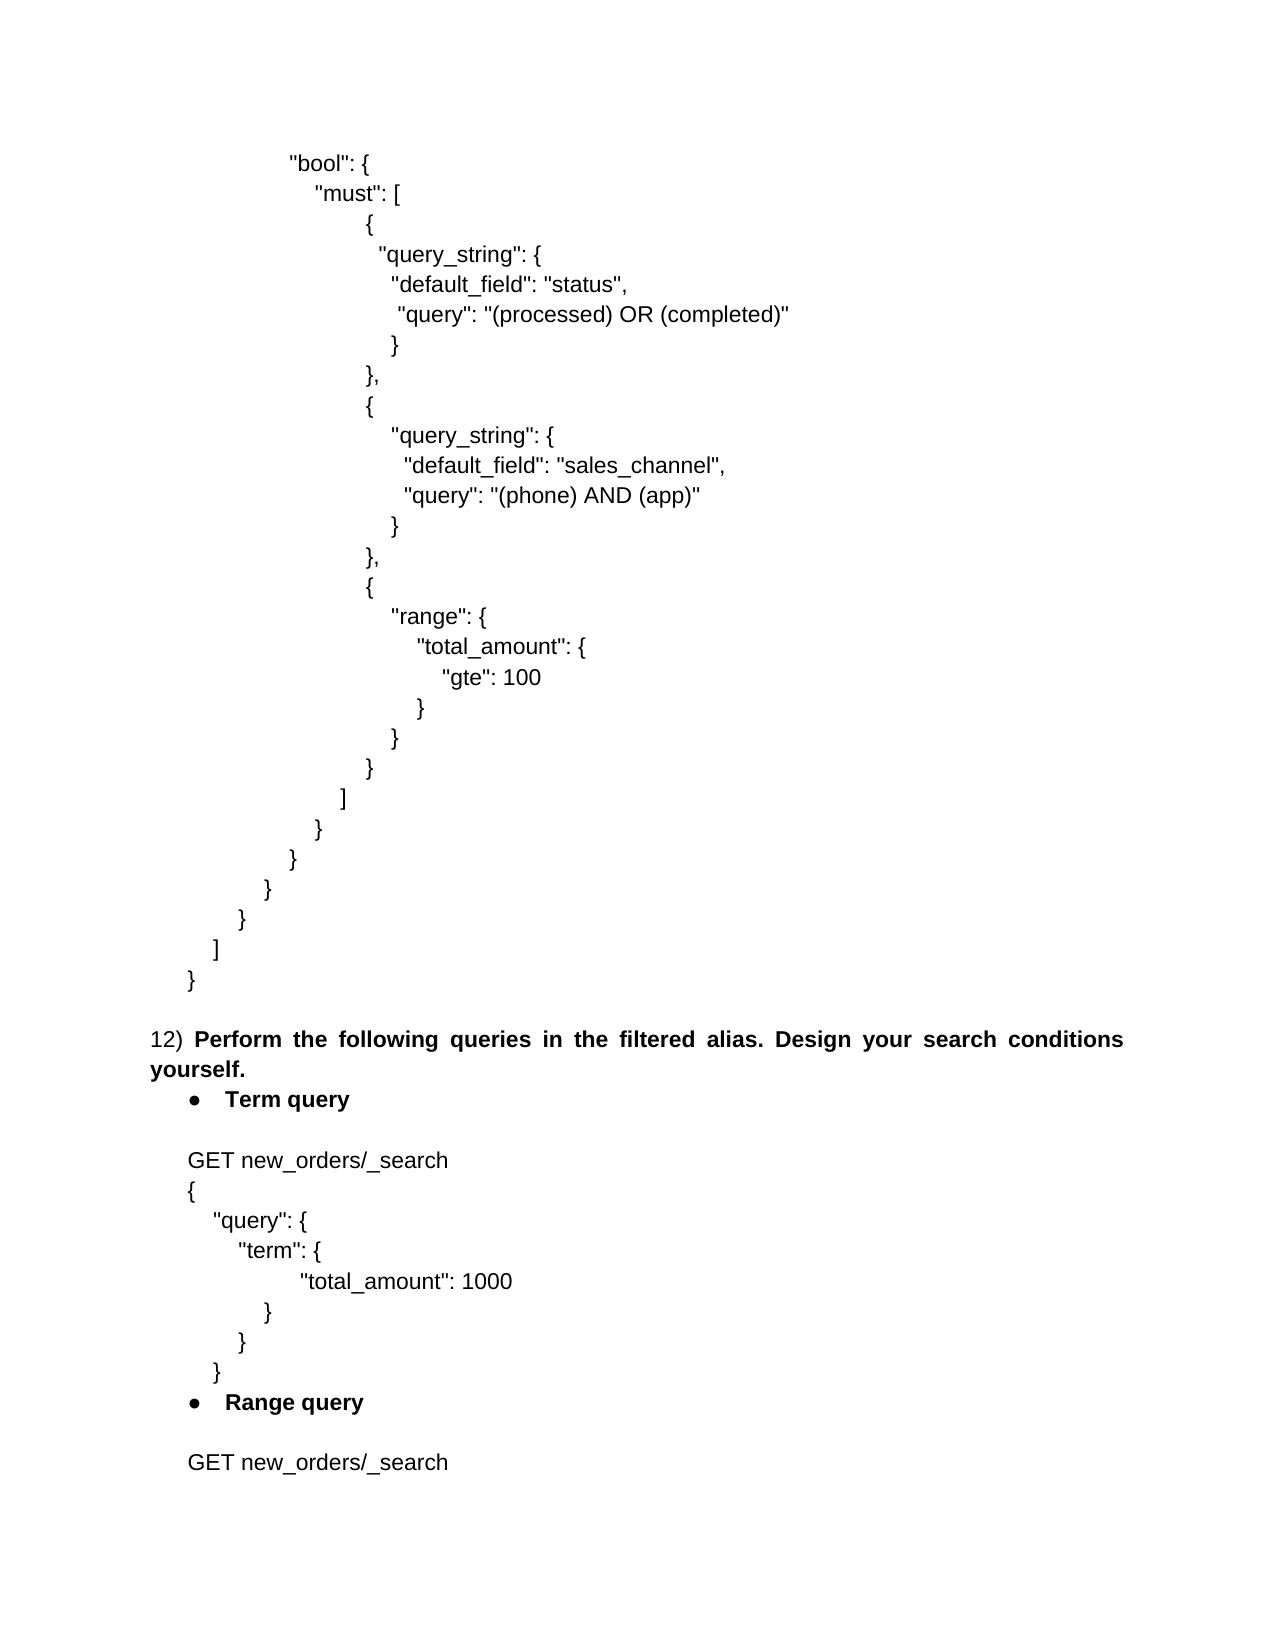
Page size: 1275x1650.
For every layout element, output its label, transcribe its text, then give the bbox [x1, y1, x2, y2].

text "range": { [187, 603, 1125, 629]
text } [187, 845, 1125, 871]
list Term query [187, 1086, 1125, 1113]
text } [187, 512, 1125, 539]
text "query": "(phone) AND (app)" [187, 482, 1125, 509]
text } [187, 814, 1125, 841]
text "query": "(processed) OR (completed)" [187, 301, 1125, 327]
text ] [187, 784, 1125, 811]
text } [187, 1298, 1125, 1324]
text "default_field": "sales_channel", [187, 452, 1125, 478]
text } [187, 694, 1125, 720]
text "query_string": { [187, 241, 1125, 267]
text } [187, 1328, 1125, 1354]
text GET new_orders/_search [187, 1449, 1125, 1475]
text } [187, 1358, 1125, 1385]
text { [187, 392, 1125, 418]
text } [187, 754, 1125, 781]
text { [187, 1177, 1125, 1203]
text "bool": { [187, 150, 1125, 176]
text } [187, 966, 1125, 992]
text }, [187, 543, 1125, 569]
text { [187, 210, 1125, 237]
text "query": { [187, 1207, 1125, 1234]
text "query_string": { [187, 422, 1125, 448]
text "total_amount": { [187, 633, 1125, 660]
text }, [187, 361, 1125, 388]
text "gte": 100 [187, 663, 1125, 690]
text { [187, 573, 1125, 599]
list Range query [187, 1388, 1125, 1415]
text GET new_orders/_search [187, 1147, 1125, 1173]
text } [187, 905, 1125, 932]
text "must": [ [187, 180, 1125, 207]
text "total_amount": 1000 [187, 1268, 1125, 1294]
text "default_field": "status", [187, 271, 1125, 297]
text } [187, 724, 1125, 750]
text } [187, 875, 1125, 901]
text ] [187, 935, 1125, 962]
text 12) Perform the following queries in the filtered alias. Design your search conditions yourself. [150, 1026, 1125, 1083]
text } [187, 331, 1125, 358]
text "term": { [187, 1237, 1125, 1264]
